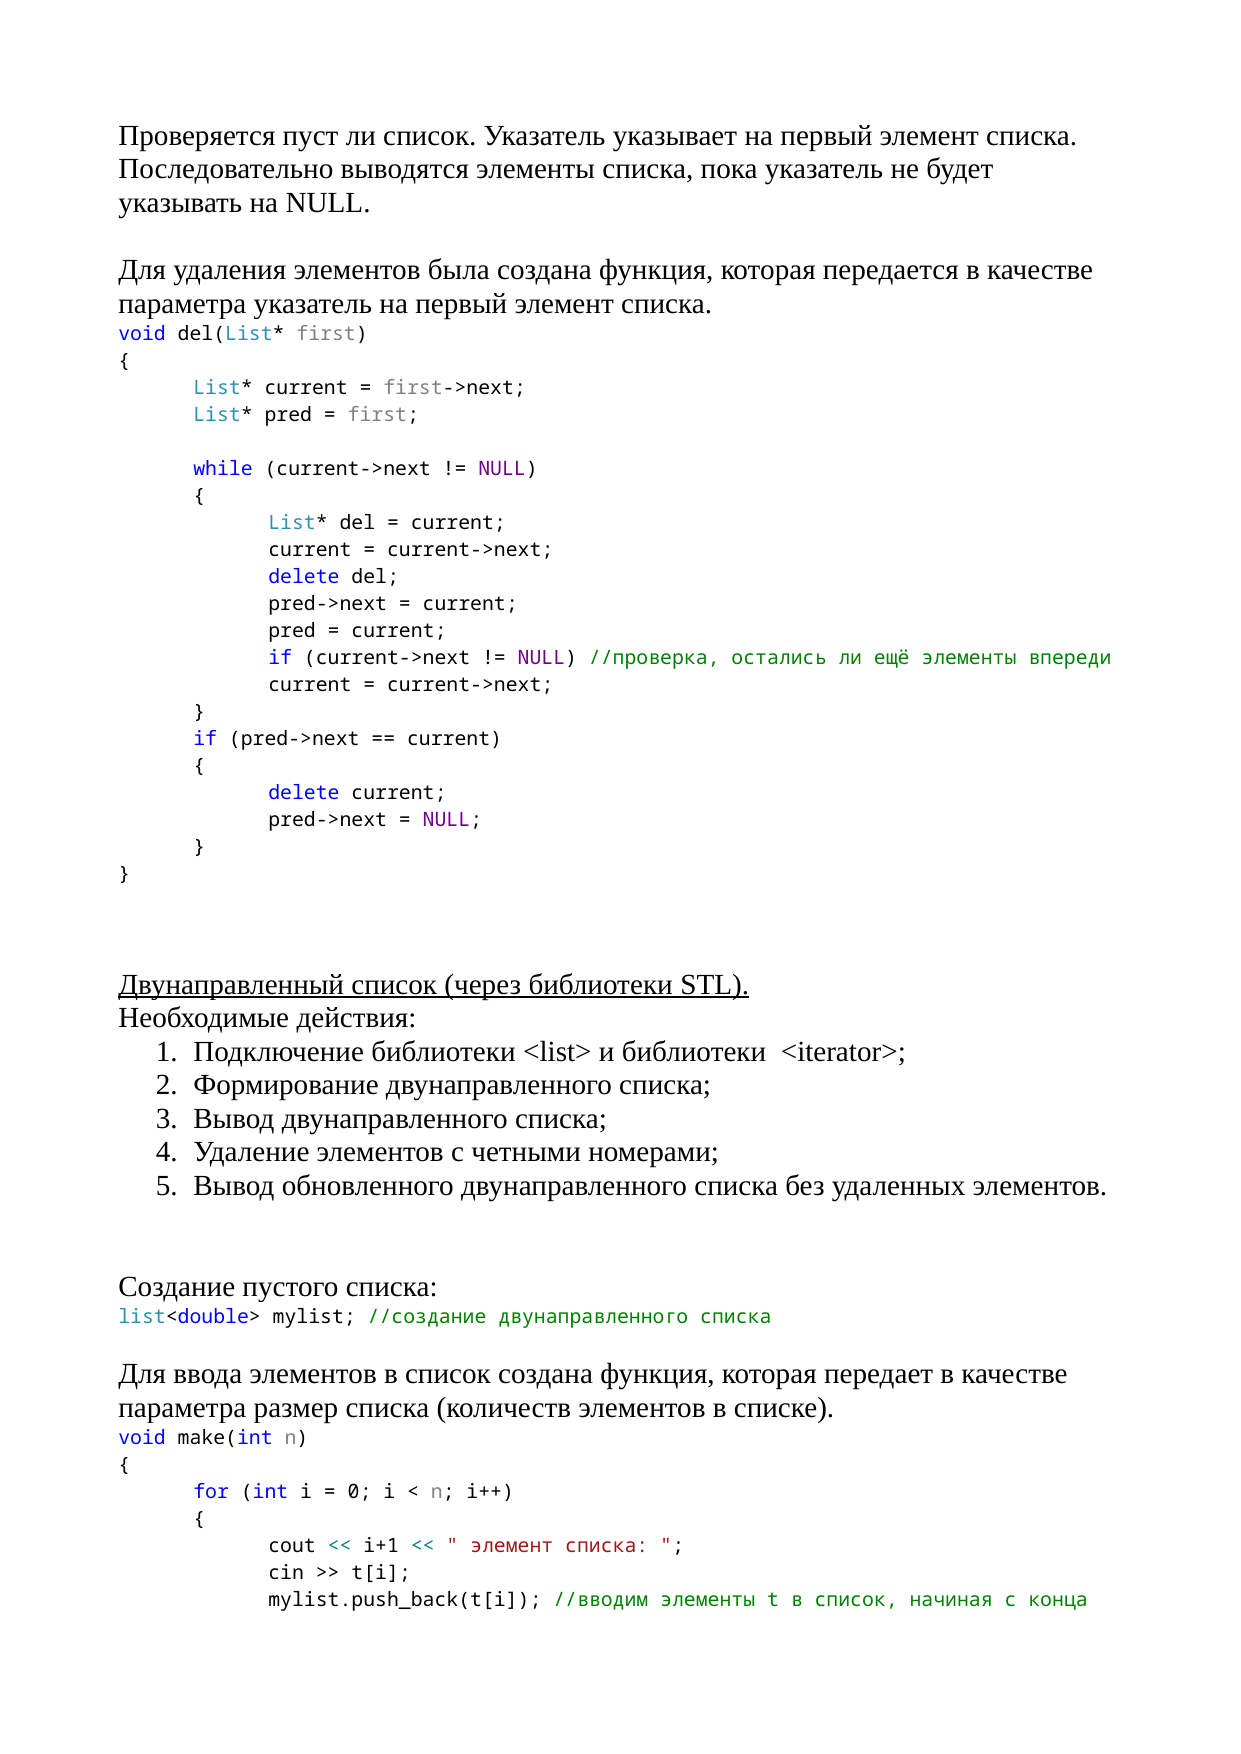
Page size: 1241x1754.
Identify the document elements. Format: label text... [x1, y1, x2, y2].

text pred = current; [118, 616, 1122, 643]
text List* pred = first; [118, 400, 1122, 427]
text { [118, 1504, 1122, 1531]
text cin >> t[i]; [118, 1558, 1122, 1585]
text Создание пустого списка: [118, 1269, 1122, 1302]
text Необходимые действия: [118, 1000, 1122, 1034]
text pred->next = NULL; [118, 805, 1122, 832]
text delete del; [118, 562, 1122, 589]
text { [118, 346, 1122, 373]
text { [118, 751, 1122, 778]
list Вывод двунаправленного списка; [156, 1101, 1122, 1134]
list Удаление элементов с четными номерами; [156, 1134, 1122, 1168]
list Формирование двунаправленного списка; [156, 1067, 1122, 1101]
text Для удаления элементов была создана функция, которая передается в качестве параметра указатель на первый элемент списка. [118, 252, 1122, 319]
text pred->next = current; [118, 589, 1122, 616]
text List* del = current; [118, 508, 1122, 535]
text { [118, 1450, 1122, 1477]
list Подключение библиотеки <list> и библиотеки <iterator>; [156, 1034, 1122, 1067]
text } [118, 859, 1122, 886]
text void make(int n) [118, 1423, 1122, 1450]
text if (current->next != NULL) //проверка, остались ли ещё элементы впереди [118, 643, 1122, 670]
text delete current; [118, 778, 1122, 805]
text mylist.push_back(t[i]); //вводим элементы t в список, начиная с конца [118, 1585, 1122, 1612]
text while (current->next != NULL) [118, 454, 1122, 481]
text list<double> mylist; //создание двунаправленного списка [118, 1302, 1122, 1329]
text } [118, 697, 1122, 724]
text Проверяется пуст ли список. Указатель указывает на первый элемент списка. Последовательно выводятся элементы списка, пока указатель не будет указывать на NULL. [118, 118, 1122, 219]
text for (int i = 0; i < n; i++) [118, 1477, 1122, 1504]
text Двунаправленный список (через библиотеки STL). [118, 967, 1122, 1000]
text cout << i+1 << " элемент списка: "; [118, 1531, 1122, 1558]
text if (pred->next == current) [118, 724, 1122, 751]
text current = current->next; [118, 535, 1122, 562]
text List* current = first->next; [118, 373, 1122, 400]
list Вывод обновленного двунаправленного списка без удаленных элементов. [156, 1168, 1122, 1202]
text } [118, 832, 1122, 859]
text { [118, 481, 1122, 508]
text current = current->next; [118, 670, 1122, 697]
text Для ввода элементов в список создана функция, которая передает в качестве параметра размер списка (количеств элементов в списке). [118, 1356, 1122, 1423]
text void del(List* first) [118, 319, 1122, 346]
